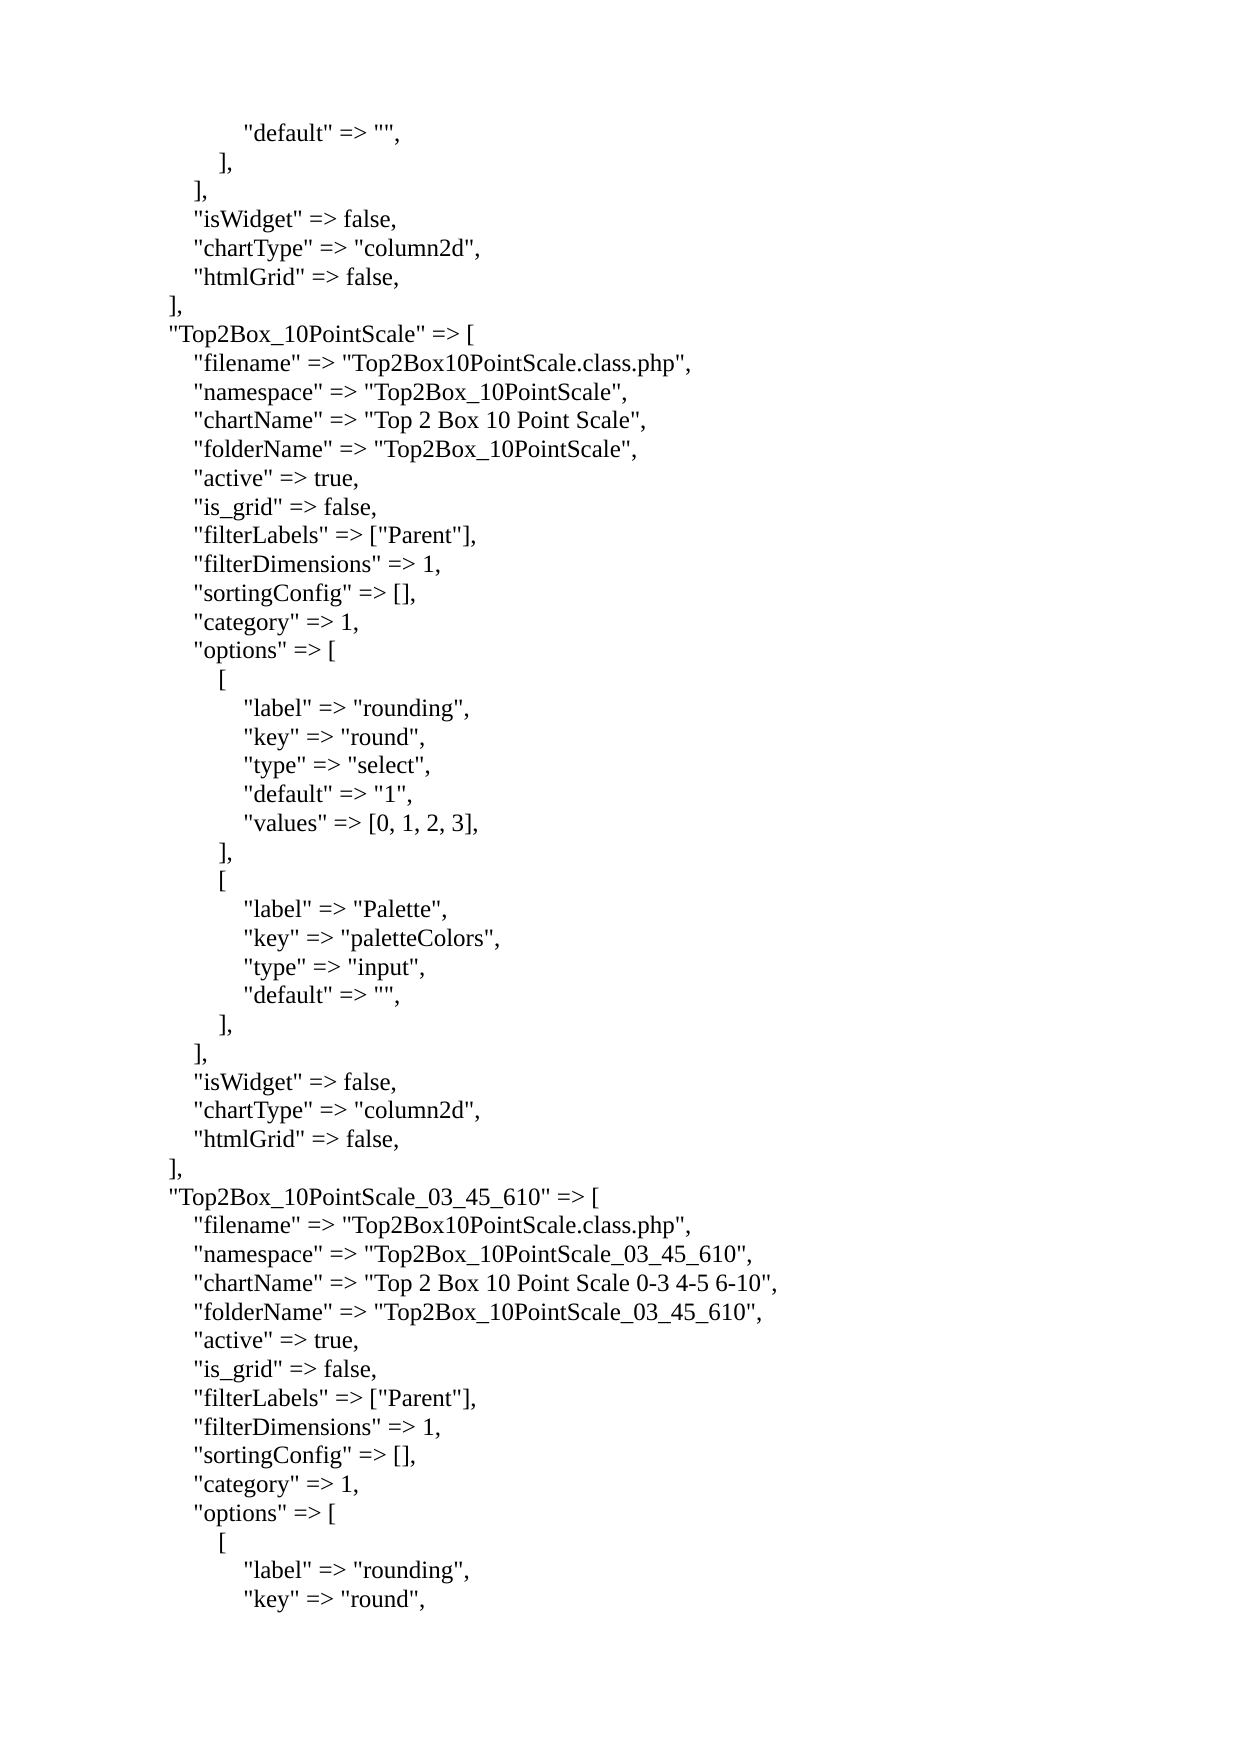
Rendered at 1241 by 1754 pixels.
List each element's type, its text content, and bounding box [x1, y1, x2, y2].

text "category" => 1, [118, 607, 1122, 636]
text "label" => "rounding", [118, 1556, 1122, 1584]
text "filename" => "Top2Box10PointScale.class.php", [118, 348, 1122, 377]
text "default" => "", [118, 981, 1122, 1009]
text "filename" => "Top2Box10PointScale.class.php", [118, 1211, 1122, 1239]
text [ [118, 866, 1122, 894]
text "category" => 1, [118, 1469, 1122, 1498]
text [ [118, 664, 1122, 693]
text "sortingConfig" => [], [118, 578, 1122, 607]
text "filterLabels" => ["Parent"], [118, 1383, 1122, 1412]
text "isWidget" => false, [118, 204, 1122, 233]
text "chartType" => "column2d", [118, 233, 1122, 262]
text "filterDimensions" => 1, [118, 1412, 1122, 1441]
text "filterDimensions" => 1, [118, 549, 1122, 578]
text "Top2Box_10PointScale" => [ [118, 319, 1122, 348]
text "key" => "round", [118, 722, 1122, 751]
text "label" => "rounding", [118, 693, 1122, 722]
text ], [118, 837, 1122, 866]
text "chartName" => "Top 2 Box 10 Point Scale 0-3 4-5 6-10", [118, 1268, 1122, 1297]
text ], [118, 147, 1122, 176]
text "is_grid" => false, [118, 492, 1122, 521]
text "filterLabels" => ["Parent"], [118, 521, 1122, 549]
text "label" => "Palette", [118, 894, 1122, 923]
text "key" => "paletteColors", [118, 923, 1122, 952]
text "active" => true, [118, 1326, 1122, 1354]
text "default" => "1", [118, 779, 1122, 808]
text "chartName" => "Top 2 Box 10 Point Scale", [118, 406, 1122, 434]
text "chartType" => "column2d", [118, 1096, 1122, 1124]
text "values" => [0, 1, 2, 3], [118, 808, 1122, 837]
text ], [118, 291, 1122, 319]
text ], [118, 1038, 1122, 1067]
text ], [118, 176, 1122, 204]
text "sortingConfig" => [], [118, 1441, 1122, 1469]
text "namespace" => "Top2Box_10PointScale_03_45_610", [118, 1239, 1122, 1268]
text [ [118, 1527, 1122, 1556]
text ], [118, 1009, 1122, 1038]
text "folderName" => "Top2Box_10PointScale", [118, 434, 1122, 463]
text "type" => "select", [118, 751, 1122, 779]
text "is_grid" => false, [118, 1354, 1122, 1383]
text "htmlGrid" => false, [118, 262, 1122, 291]
text "key" => "round", [118, 1584, 1122, 1613]
text "htmlGrid" => false, [118, 1124, 1122, 1153]
text ], [118, 1153, 1122, 1182]
text "options" => [ [118, 636, 1122, 664]
text "Top2Box_10PointScale_03_45_610" => [ [118, 1182, 1122, 1211]
text "folderName" => "Top2Box_10PointScale_03_45_610", [118, 1297, 1122, 1326]
text "default" => "", [118, 118, 1122, 147]
text "active" => true, [118, 463, 1122, 492]
text "type" => "input", [118, 952, 1122, 981]
text "isWidget" => false, [118, 1067, 1122, 1096]
text "options" => [ [118, 1498, 1122, 1527]
text "namespace" => "Top2Box_10PointScale", [118, 377, 1122, 406]
